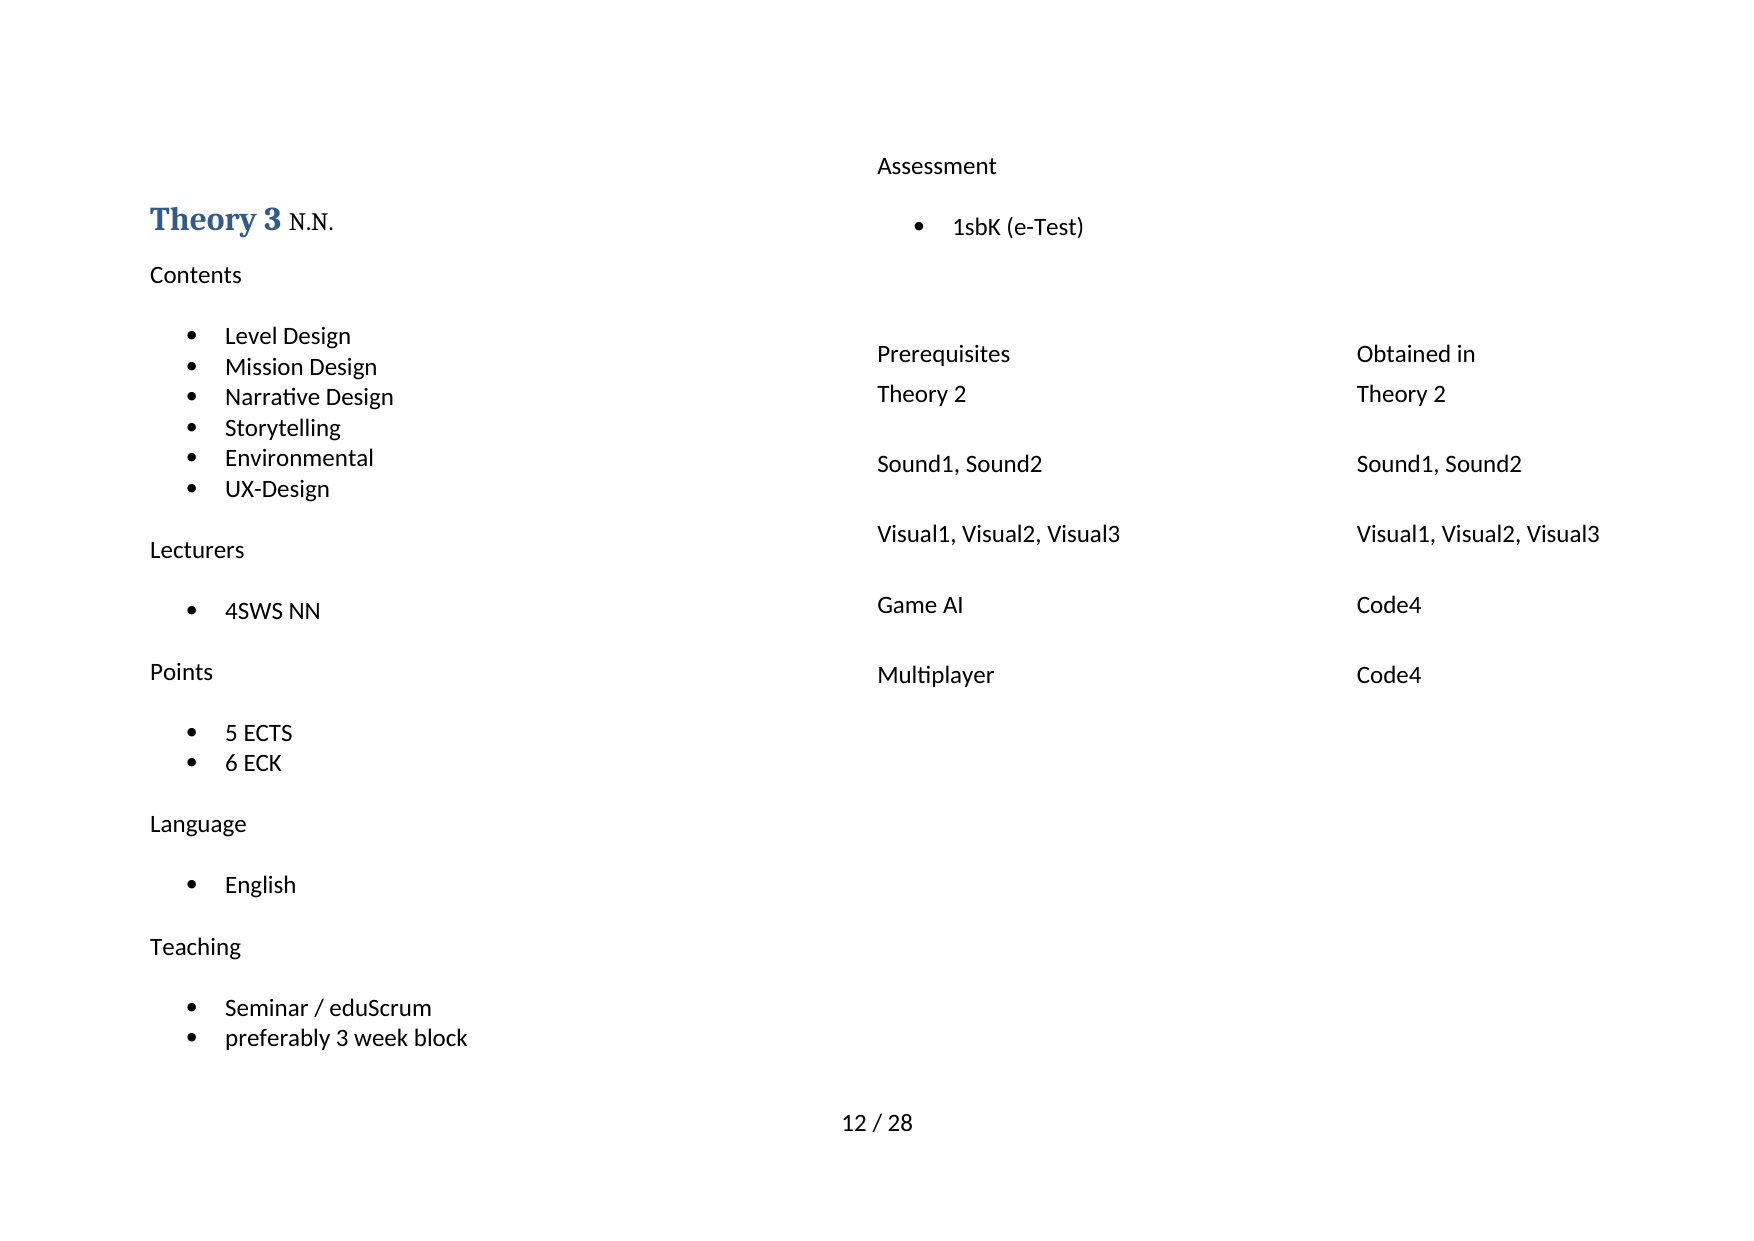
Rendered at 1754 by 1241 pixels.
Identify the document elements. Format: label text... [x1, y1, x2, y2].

text Assessment [877, 150, 1604, 181]
table_cell Sound1, Sound2 [1352, 444, 1754, 514]
table_cell Code4 [1352, 655, 1754, 725]
subtitle Theory 3 N.N. [150, 200, 877, 238]
table_cell Theory 2 [1352, 373, 1754, 443]
table_cell Visual1, Visual2, Visual3 [877, 514, 1352, 584]
list Storytelling [187, 412, 877, 442]
list 1sbK (e-Test) [914, 211, 1604, 242]
text Lecturers [150, 534, 877, 564]
text Teaching [150, 931, 877, 961]
table_cell Sound1, Sound2 [877, 444, 1352, 514]
table_cell Multiplayer [877, 655, 1352, 725]
table_header Prerequisites [877, 333, 1352, 373]
list Level Design [187, 320, 877, 351]
text Contents [150, 259, 877, 290]
list 6 ECK [187, 747, 877, 778]
table_cell Code4 [1352, 584, 1754, 655]
table_cell Theory 2 [877, 373, 1352, 443]
list preferably 3 week block [187, 1022, 877, 1053]
text Points [150, 656, 877, 686]
list Environmental [187, 442, 877, 473]
table_header Obtained in [1352, 333, 1754, 373]
table_cell Game AI [877, 584, 1352, 655]
list Seminar / eduScrum [187, 992, 877, 1022]
list 4SWS NN [187, 595, 877, 625]
list UX-Design [187, 473, 877, 503]
list Narrative Design [187, 381, 877, 412]
list 5 ECTS [187, 717, 877, 747]
list English [187, 869, 877, 900]
table_cell Visual1, Visual2, Visual3 [1352, 514, 1754, 584]
text Language [150, 808, 877, 839]
list Mission Design [187, 351, 877, 381]
